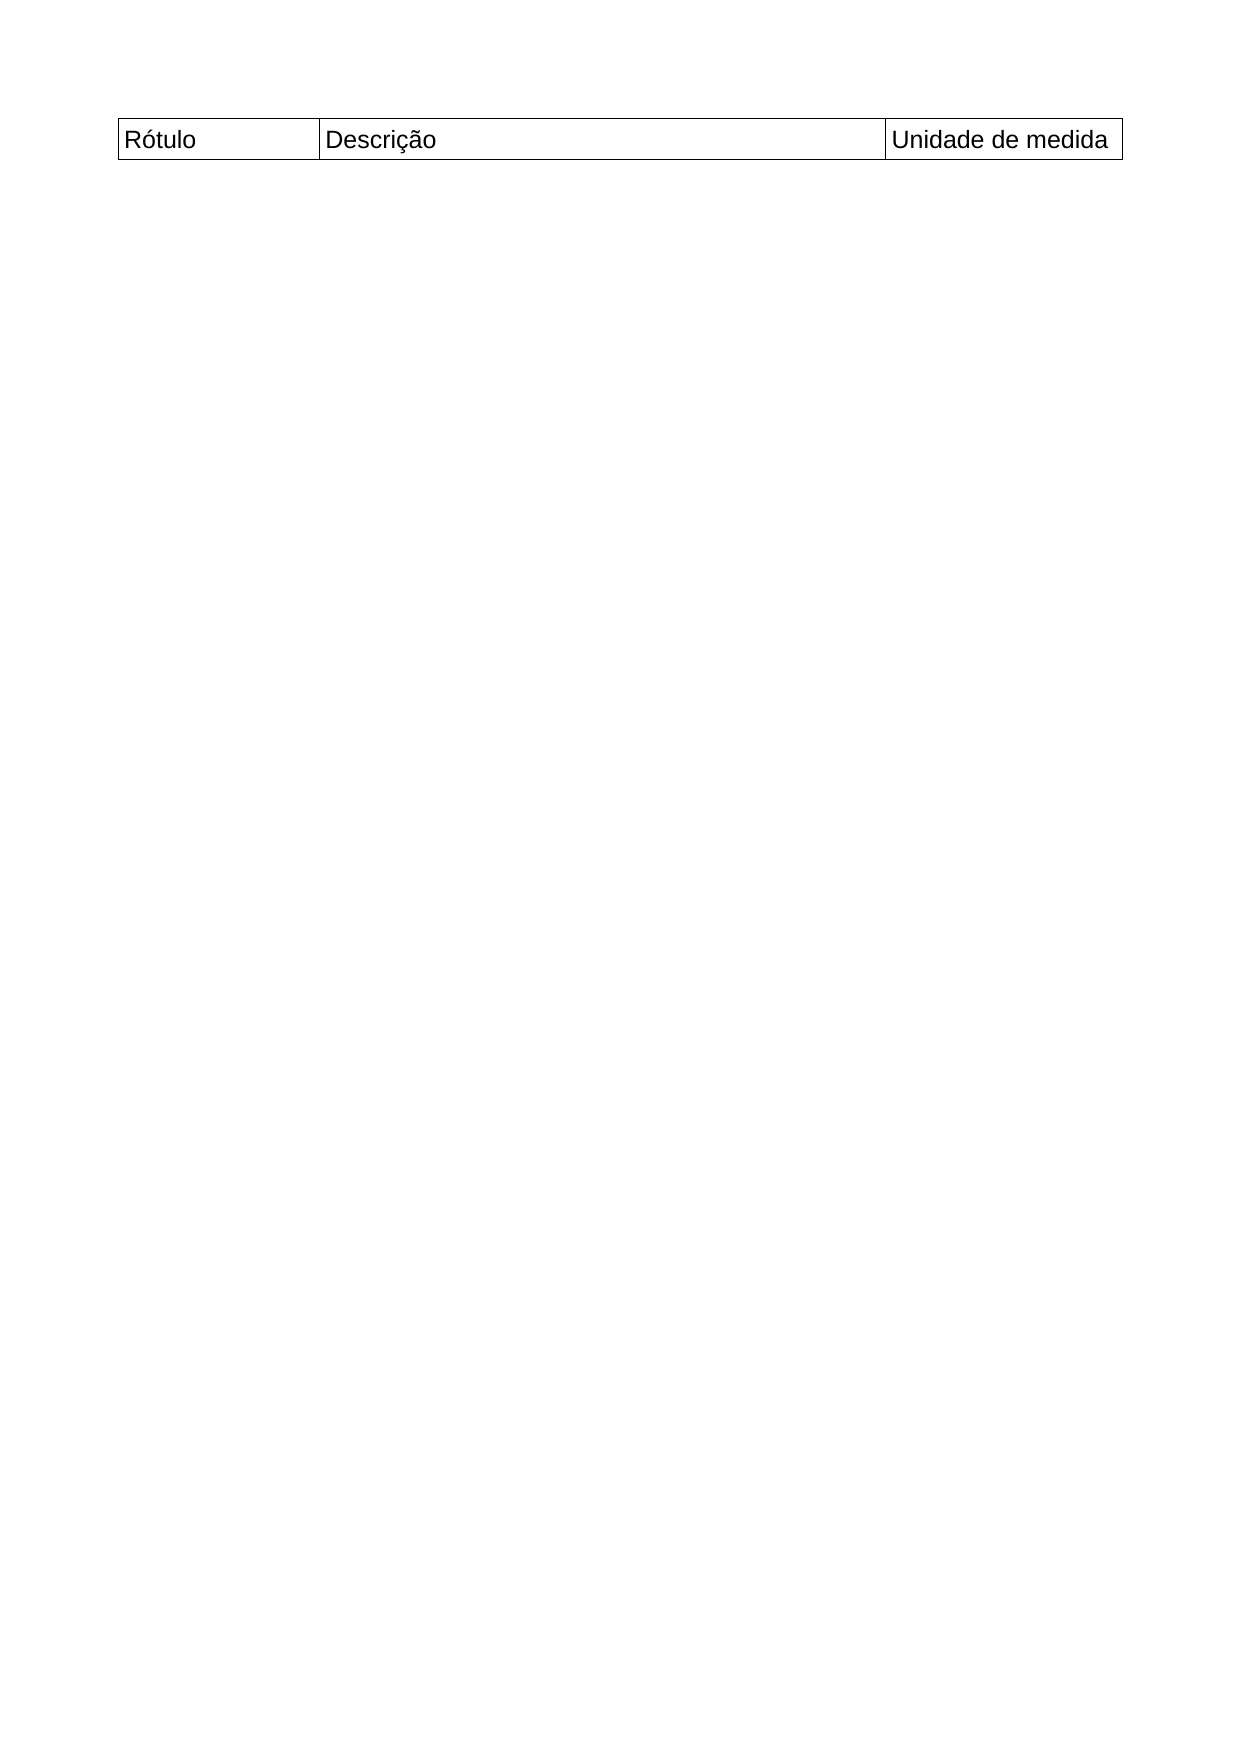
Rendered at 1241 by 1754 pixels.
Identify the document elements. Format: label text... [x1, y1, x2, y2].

table_header Rótulo [119, 119, 319, 159]
table_header Unidade de medida [886, 119, 1122, 159]
table_header Descrição [320, 119, 885, 159]
